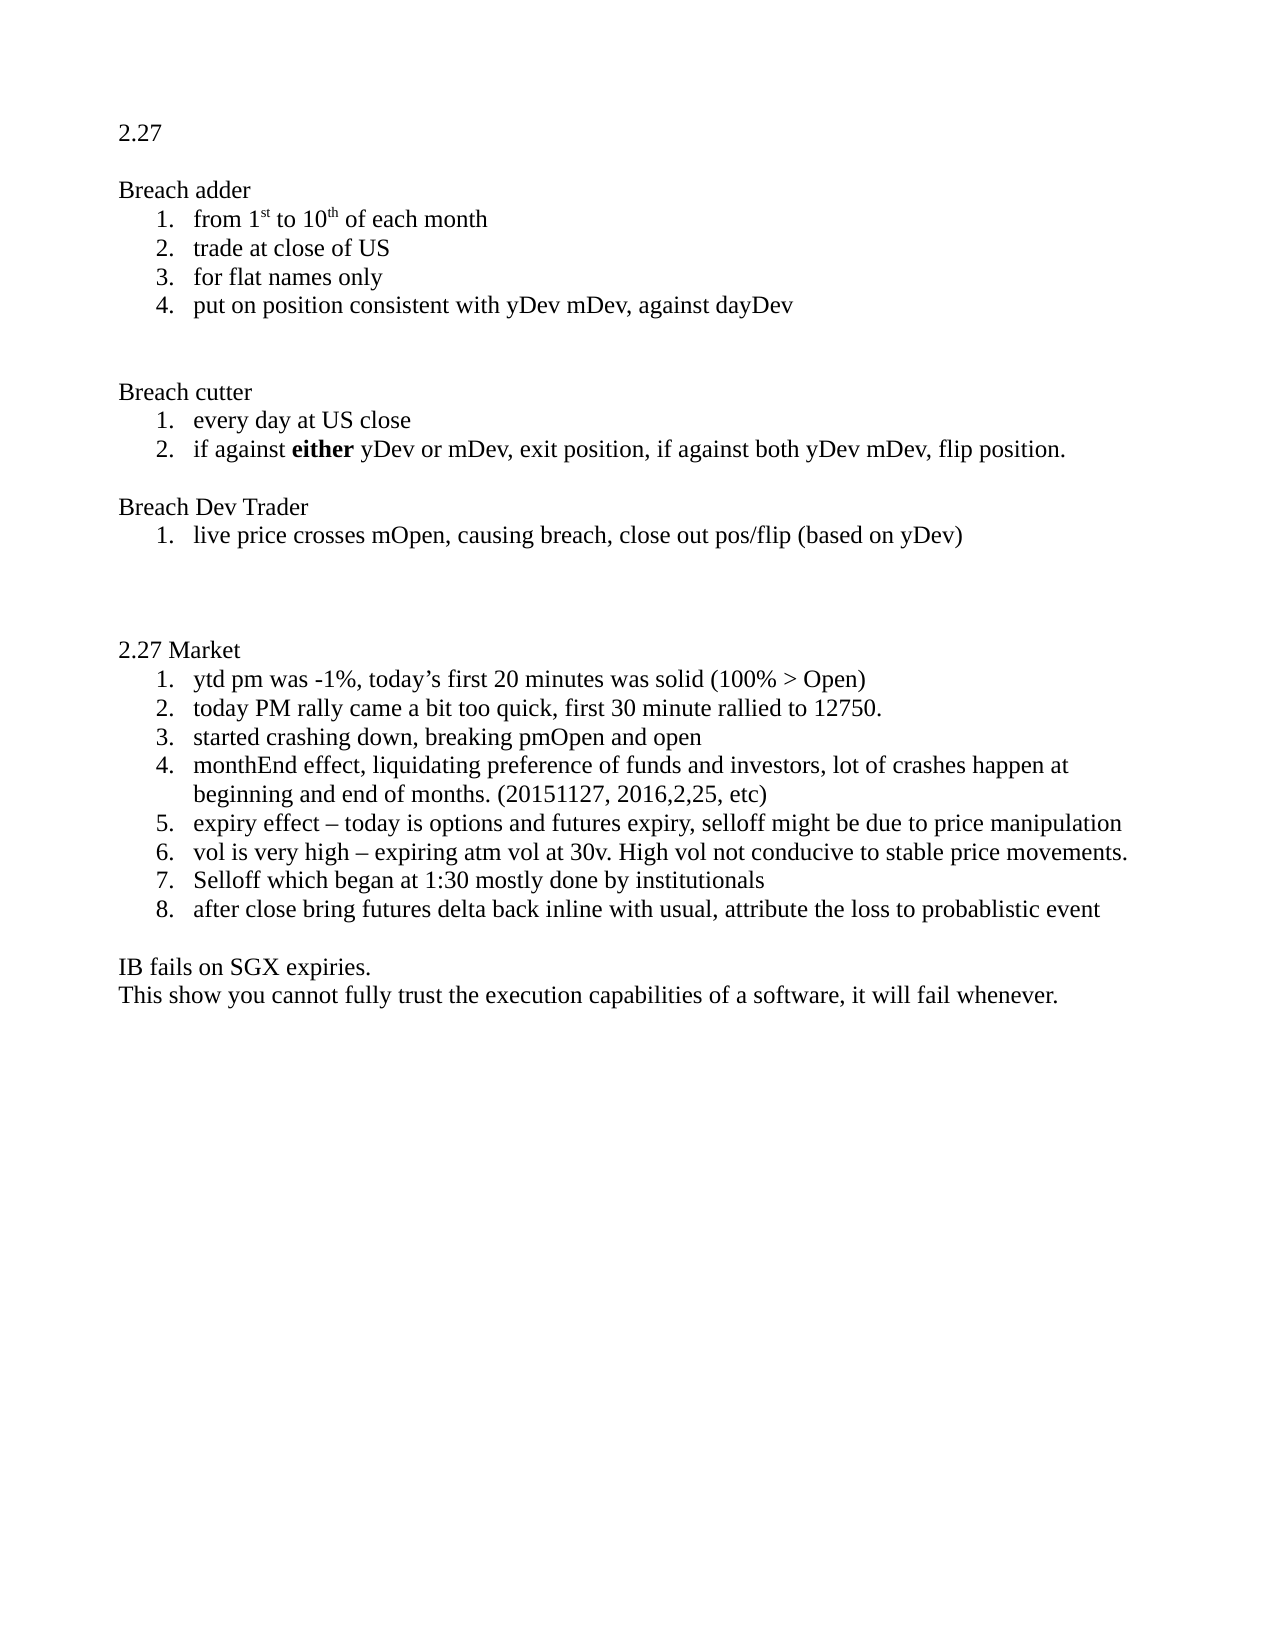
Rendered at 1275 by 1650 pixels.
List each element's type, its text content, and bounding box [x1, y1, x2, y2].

text Breach cutter [118, 377, 1157, 406]
list if against either yDev or mDev, exit position, if against both yDev mDev, flip position. [156, 434, 1157, 463]
text Breach adder [118, 176, 1157, 204]
list Selloff which began at 1:30 mostly done by institutionals [156, 866, 1157, 894]
text 2.27 Market [118, 636, 1157, 664]
list vol is very high – expiring atm vol at 30v. High vol not conducive to stable price movements. [156, 837, 1157, 866]
list today PM rally came a bit too quick, first 30 minute rallied to 12750. [156, 693, 1157, 722]
list put on position consistent with yDev mDev, against dayDev [156, 291, 1157, 319]
text 2.27 [118, 118, 1157, 147]
list started crashing down, breaking pmOpen and open [156, 722, 1157, 751]
list ytd pm was -1%, today’s first 20 minutes was solid (100% > Open) [156, 664, 1157, 693]
list monthEnd effect, liquidating preference of funds and investors, lot of crashes happen at beginning and end of months. (20151127, 2016,2,25, etc) [156, 751, 1157, 808]
text Breach Dev Trader [118, 492, 1157, 521]
list every day at US close [156, 406, 1157, 434]
list from 1st to 10th of each month [156, 204, 1157, 233]
list for flat names only [156, 262, 1157, 291]
list after close bring futures delta back inline with usual, attribute the loss to probablistic event [156, 894, 1157, 923]
list expiry effect – today is options and futures expiry, selloff might be due to price manipulation [156, 808, 1157, 837]
text IB fails on SGX expiries. [118, 952, 1157, 981]
list trade at close of US [156, 233, 1157, 262]
text This show you cannot fully trust the execution capabilities of a software, it will fail whenever. [118, 981, 1157, 1009]
list live price crosses mOpen, causing breach, close out pos/flip (based on yDev) [156, 521, 1157, 549]
